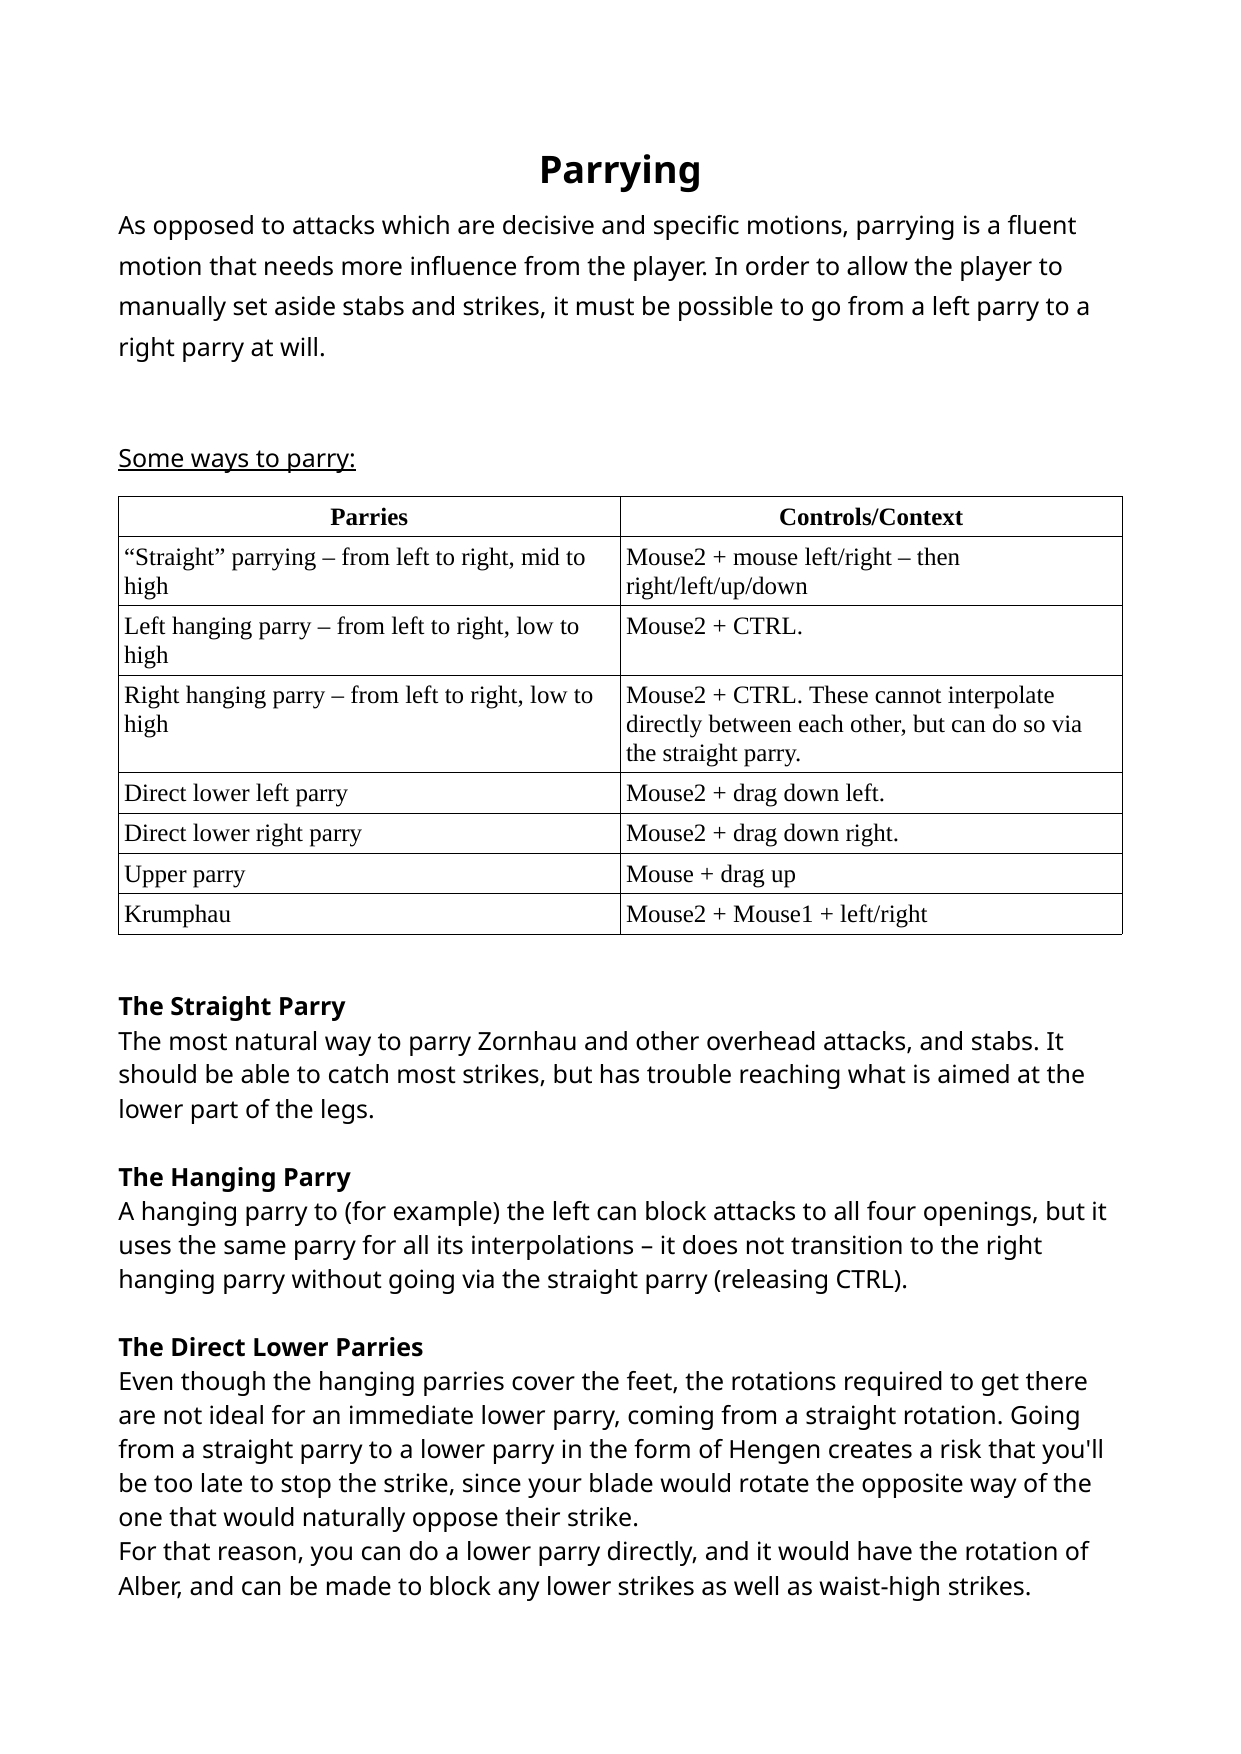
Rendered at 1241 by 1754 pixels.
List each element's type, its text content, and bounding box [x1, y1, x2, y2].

text Some ways to parry: [118, 441, 1122, 475]
text A hanging parry to (for example) the left can block attacks to all four openings, but it uses the same parry for all its interpolations – it does not transition to the right hanging parry without going via the straight parry (releasing CTRL). [118, 1193, 1122, 1296]
table_cell “Straight” parrying – from left to right, mid to high [119, 537, 620, 605]
table_cell Right hanging parry – from left to right, low to high [119, 676, 620, 772]
text For that reason, you can do a lower parry directly, and it would have the rotation of Alber, and can be made to block any lower strikes as well as waist-high strikes. [118, 1534, 1122, 1602]
table_cell Direct lower left parry [119, 773, 620, 813]
text The Hanging Parry [118, 1159, 1122, 1193]
text The Straight Parry [118, 989, 1122, 1023]
table_cell Left hanging parry – from left to right, low to high [119, 606, 620, 674]
table_cell Krumphau [119, 894, 620, 933]
table_cell Mouse2 + drag down left. [621, 773, 1122, 813]
table_cell Mouse2 + Mouse1 + left/right [621, 894, 1122, 933]
subtitle Parrying [118, 143, 1122, 195]
table_cell Mouse + drag up [621, 854, 1122, 893]
table_cell Mouse2 + CTRL. [621, 606, 1122, 674]
table_cell Mouse2 + mouse left/right – then right/left/up/down [621, 537, 1122, 605]
table_cell Mouse2 + drag down right. [621, 814, 1122, 853]
table_header Controls/Context [621, 497, 1122, 536]
text Even though the hanging parries cover the feet, the rotations required to get there are not ideal for an immediate lower parry, coming from a straight rotation. Going from a straight parry to a lower parry in the form of Hengen creates a risk that you'll be too late to stop the strike, since your blade would rotate the opposite way of the one that would naturally oppose their strike. [118, 1364, 1122, 1534]
table_cell Upper parry [119, 854, 620, 893]
text As opposed to attacks which are decisive and specific motions, parrying is a fluent motion that needs more influence from the player. In order to allow the player to manually set aside stabs and strikes, it must be possible to go from a left parry to a right parry at will. [118, 207, 1122, 364]
table_header Parries [119, 497, 620, 536]
table_cell Mouse2 + CTRL. These cannot interpolate directly between each other, but can do so via the straight parry. [621, 676, 1122, 772]
text The Direct Lower Parries [118, 1330, 1122, 1364]
table_cell Direct lower right parry [119, 814, 620, 853]
text The most natural way to parry Zornhau and other overhead attacks, and stabs. It should be able to catch most strikes, but has trouble reaching what is aimed at the lower part of the legs. [118, 1023, 1122, 1125]
